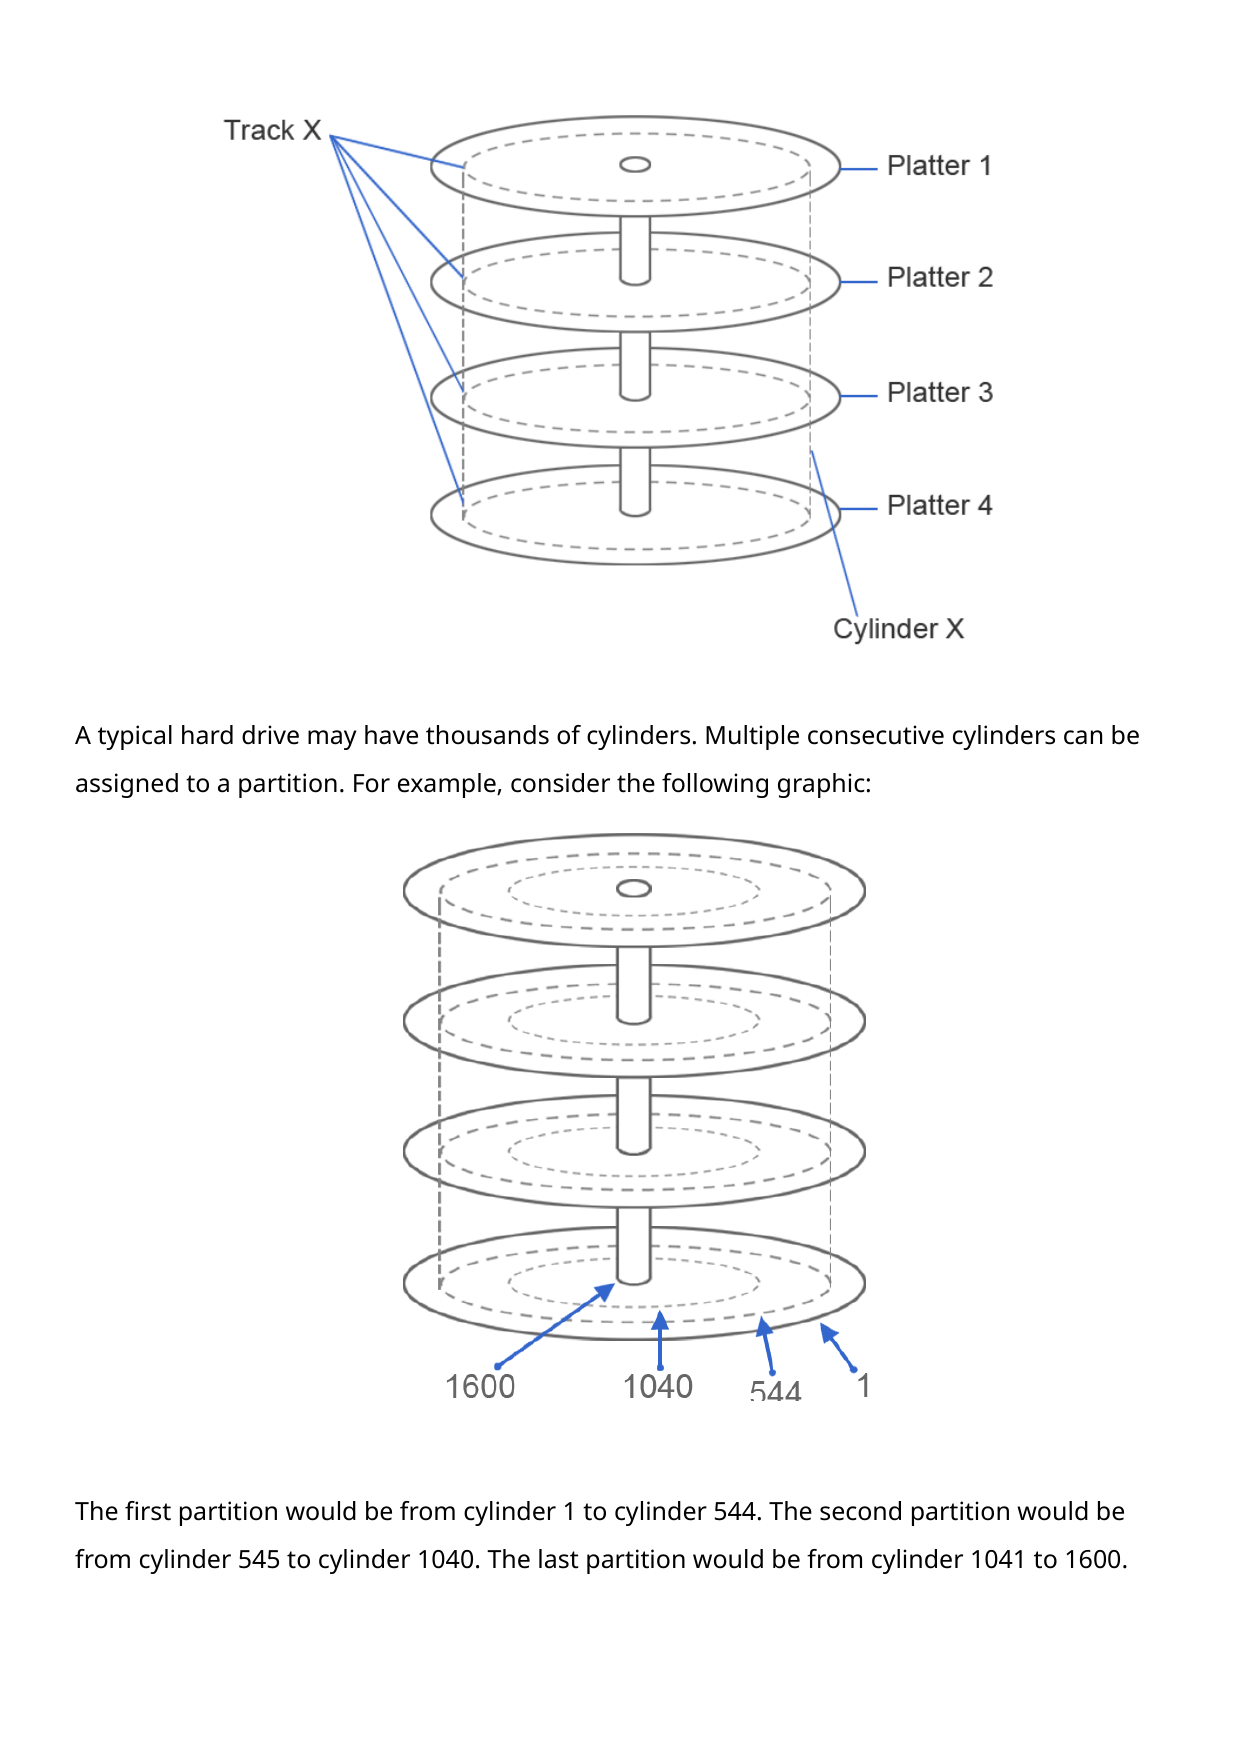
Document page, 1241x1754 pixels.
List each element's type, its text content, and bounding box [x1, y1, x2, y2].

picture [313, 821, 938, 1401]
list A typical hard drive may have thousands of cylinders. Multiple consecutive cylinders can be assigned to a partition. For example, consider the following graphic: [75, 717, 1165, 800]
text The first partition would be from cylinder 1 to cylinder 544. The second partition would be from cylinder 545 to cylinder 1040. The last partition would be from cylinder 1041 to 1600. [75, 1494, 1165, 1576]
picture [192, 75, 1048, 650]
